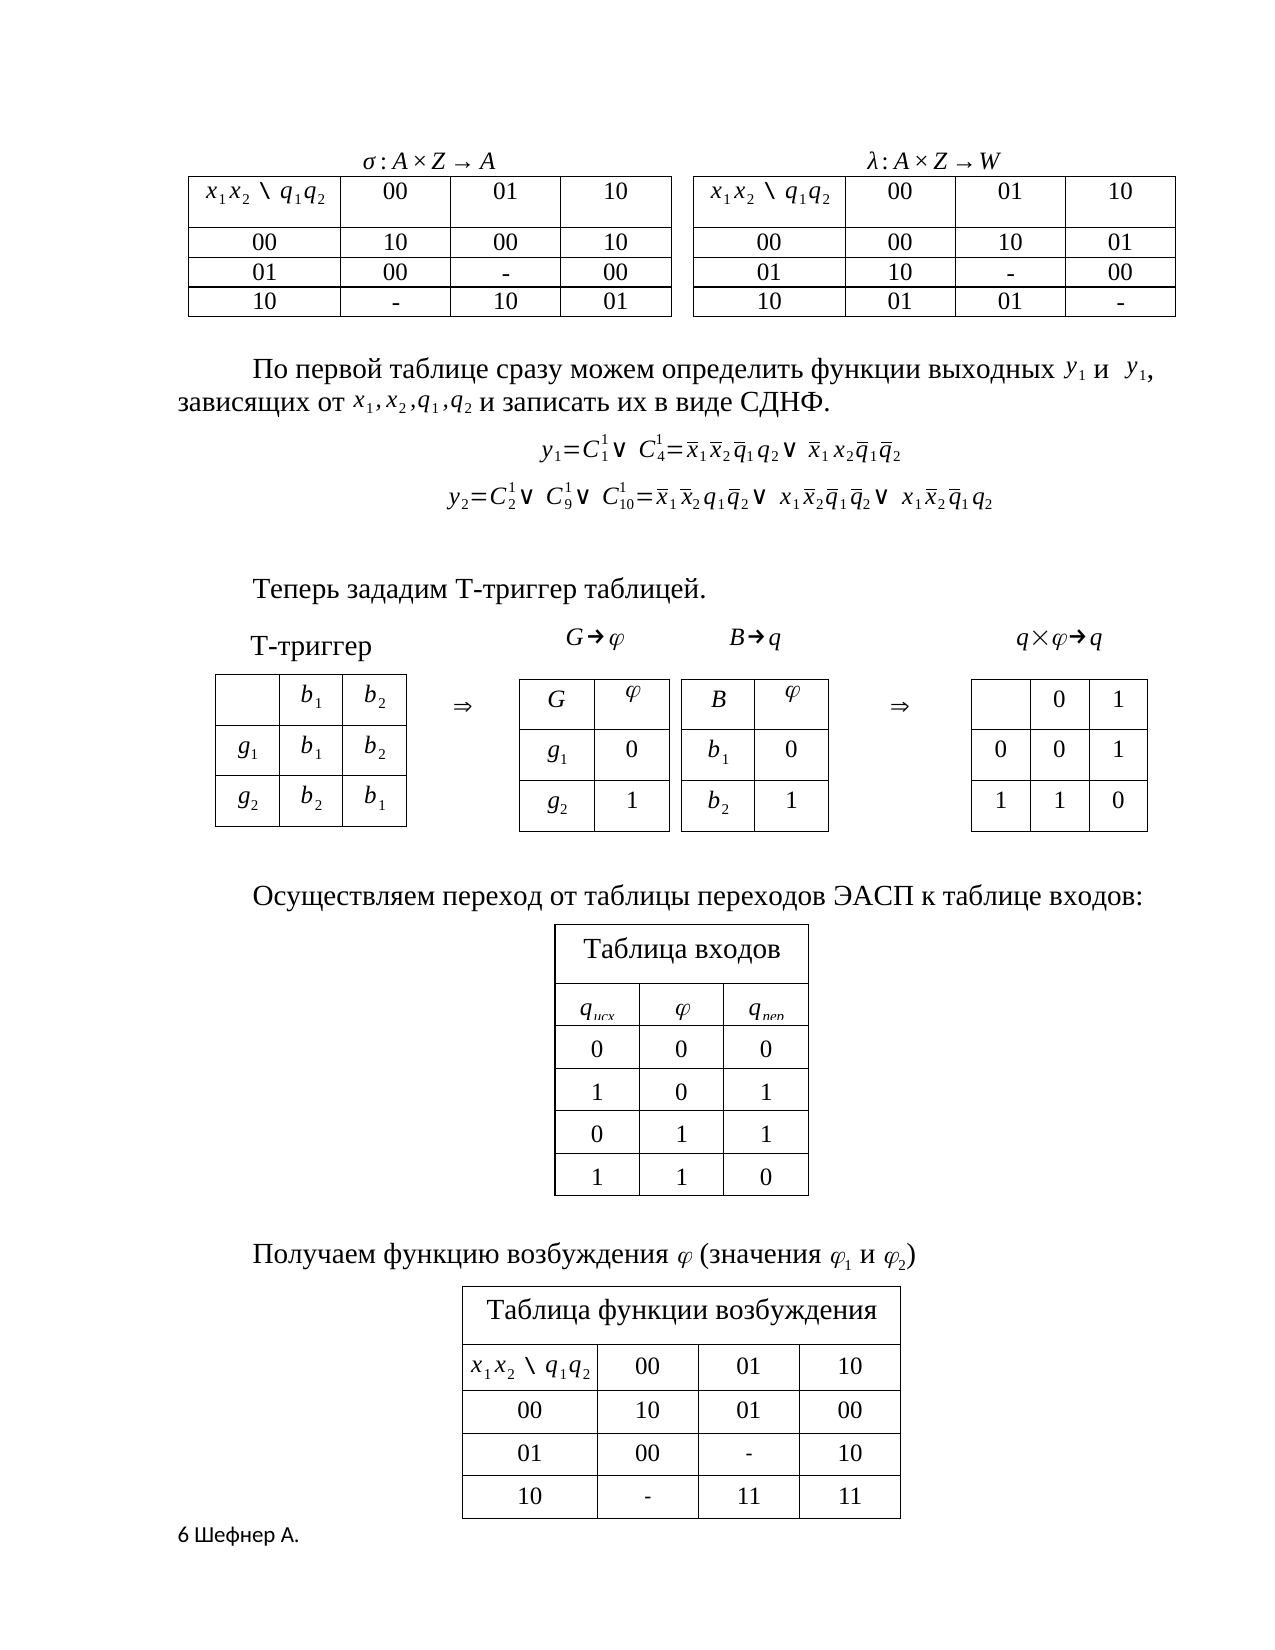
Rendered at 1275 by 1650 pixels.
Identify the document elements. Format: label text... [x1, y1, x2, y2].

table_cell [846, 228, 955, 257]
table_cell [189, 288, 340, 316]
table_header \ [189, 177, 340, 227]
table_cell [682, 781, 754, 831]
table_cell - [341, 288, 450, 316]
table_cell [520, 730, 594, 780]
table_header [1031, 680, 1089, 729]
table_cell [755, 781, 828, 831]
table_cell [846, 258, 955, 286]
table_cell [280, 726, 342, 775]
table_cell [755, 730, 828, 780]
table_cell [800, 1434, 900, 1475]
table_cell [451, 288, 560, 316]
text Осуществляем переход от таблицы переходов ЭАСП к таблице входов: [177, 878, 1186, 912]
table_cell [1031, 781, 1089, 831]
table_header Т-триггер [210, 618, 412, 837]
table_cell [694, 288, 845, 316]
table_cell [956, 288, 1065, 316]
table_header [956, 177, 1065, 227]
table_header [561, 177, 671, 227]
table_cell [189, 228, 340, 257]
table_cell [724, 984, 808, 1025]
table_cell [699, 1345, 799, 1390]
table_header Таблица входов [556, 925, 808, 983]
table_cell [699, 1476, 799, 1518]
table_cell [556, 984, 639, 1025]
table_cell [561, 228, 671, 257]
table_cell [598, 1434, 698, 1475]
table_cell [694, 258, 845, 286]
table_cell [216, 776, 279, 826]
table_cell - [1066, 288, 1175, 316]
table_header [846, 177, 955, 227]
table_cell [800, 1476, 900, 1518]
table_cell [520, 781, 594, 831]
table_cell [640, 1111, 723, 1153]
table_cell [724, 1154, 808, 1195]
table_cell [598, 1391, 698, 1433]
table_cell [595, 781, 669, 831]
table_cell [724, 1026, 808, 1068]
table_header [520, 680, 594, 729]
text По первой таблице сразу можем определить функции выходных и , зависящих от и записать их в виде СДНФ. [177, 351, 1186, 418]
table_header Таблица функции возбуждения [463, 1287, 900, 1344]
table_header [682, 680, 754, 729]
table_header [834, 618, 966, 837]
table_cell [561, 288, 671, 316]
table_cell [463, 1391, 597, 1433]
table_header \ [694, 177, 845, 227]
table_header [177, 147, 682, 317]
table_cell [556, 1026, 639, 1068]
table_cell [561, 258, 671, 286]
table_cell [694, 228, 845, 257]
table_cell \ [463, 1345, 597, 1390]
table_cell - [451, 258, 560, 286]
table_header [755, 680, 828, 729]
table_cell [216, 726, 279, 775]
table_cell [640, 1069, 723, 1110]
table_cell [1090, 781, 1147, 831]
table_cell [1066, 258, 1175, 286]
table_cell [341, 228, 450, 257]
table_cell [463, 1434, 597, 1475]
table_cell [1066, 228, 1175, 257]
table_header [1066, 177, 1175, 227]
table_cell [343, 726, 406, 775]
table_cell [556, 1111, 639, 1153]
table_cell [1031, 730, 1089, 780]
text Теперь зададим Т-триггер таблицей. [177, 572, 1186, 605]
table_cell [972, 730, 1030, 780]
table_header [682, 147, 1187, 317]
table_cell [556, 1069, 639, 1110]
table_cell [556, 1154, 639, 1195]
text Получаем функцию возбуждения (значения и ) [177, 1237, 1186, 1273]
table_cell [800, 1345, 900, 1390]
table_cell [1090, 730, 1147, 780]
table_cell [846, 288, 955, 316]
table_header [216, 675, 279, 724]
table_cell [699, 1391, 799, 1433]
table_header [972, 680, 1030, 729]
table_header [676, 618, 834, 837]
table_cell [341, 258, 450, 286]
table_cell [724, 1069, 808, 1110]
table_header [412, 618, 514, 837]
table_cell [463, 1476, 597, 1518]
table_cell - [598, 1476, 698, 1518]
table_header [966, 618, 1154, 837]
table_header [514, 618, 676, 837]
table_cell [189, 258, 340, 286]
table_header [280, 675, 342, 724]
table_cell [343, 776, 406, 826]
table_cell [956, 228, 1065, 257]
table_header [595, 680, 669, 729]
table_cell - [956, 258, 1065, 286]
table_cell [972, 781, 1030, 831]
table_cell [595, 730, 669, 780]
table_header [343, 675, 406, 724]
table_cell [598, 1345, 698, 1390]
table_header [451, 177, 560, 227]
table_cell [640, 1026, 723, 1068]
table_cell [800, 1391, 900, 1433]
table_cell [280, 776, 342, 826]
table_cell - [699, 1434, 799, 1475]
table_cell [724, 1111, 808, 1153]
table_header [341, 177, 450, 227]
table_cell [451, 228, 560, 257]
table_cell [682, 730, 754, 780]
table_cell [640, 984, 723, 1025]
table_header [1090, 680, 1147, 729]
table_cell [640, 1154, 723, 1195]
